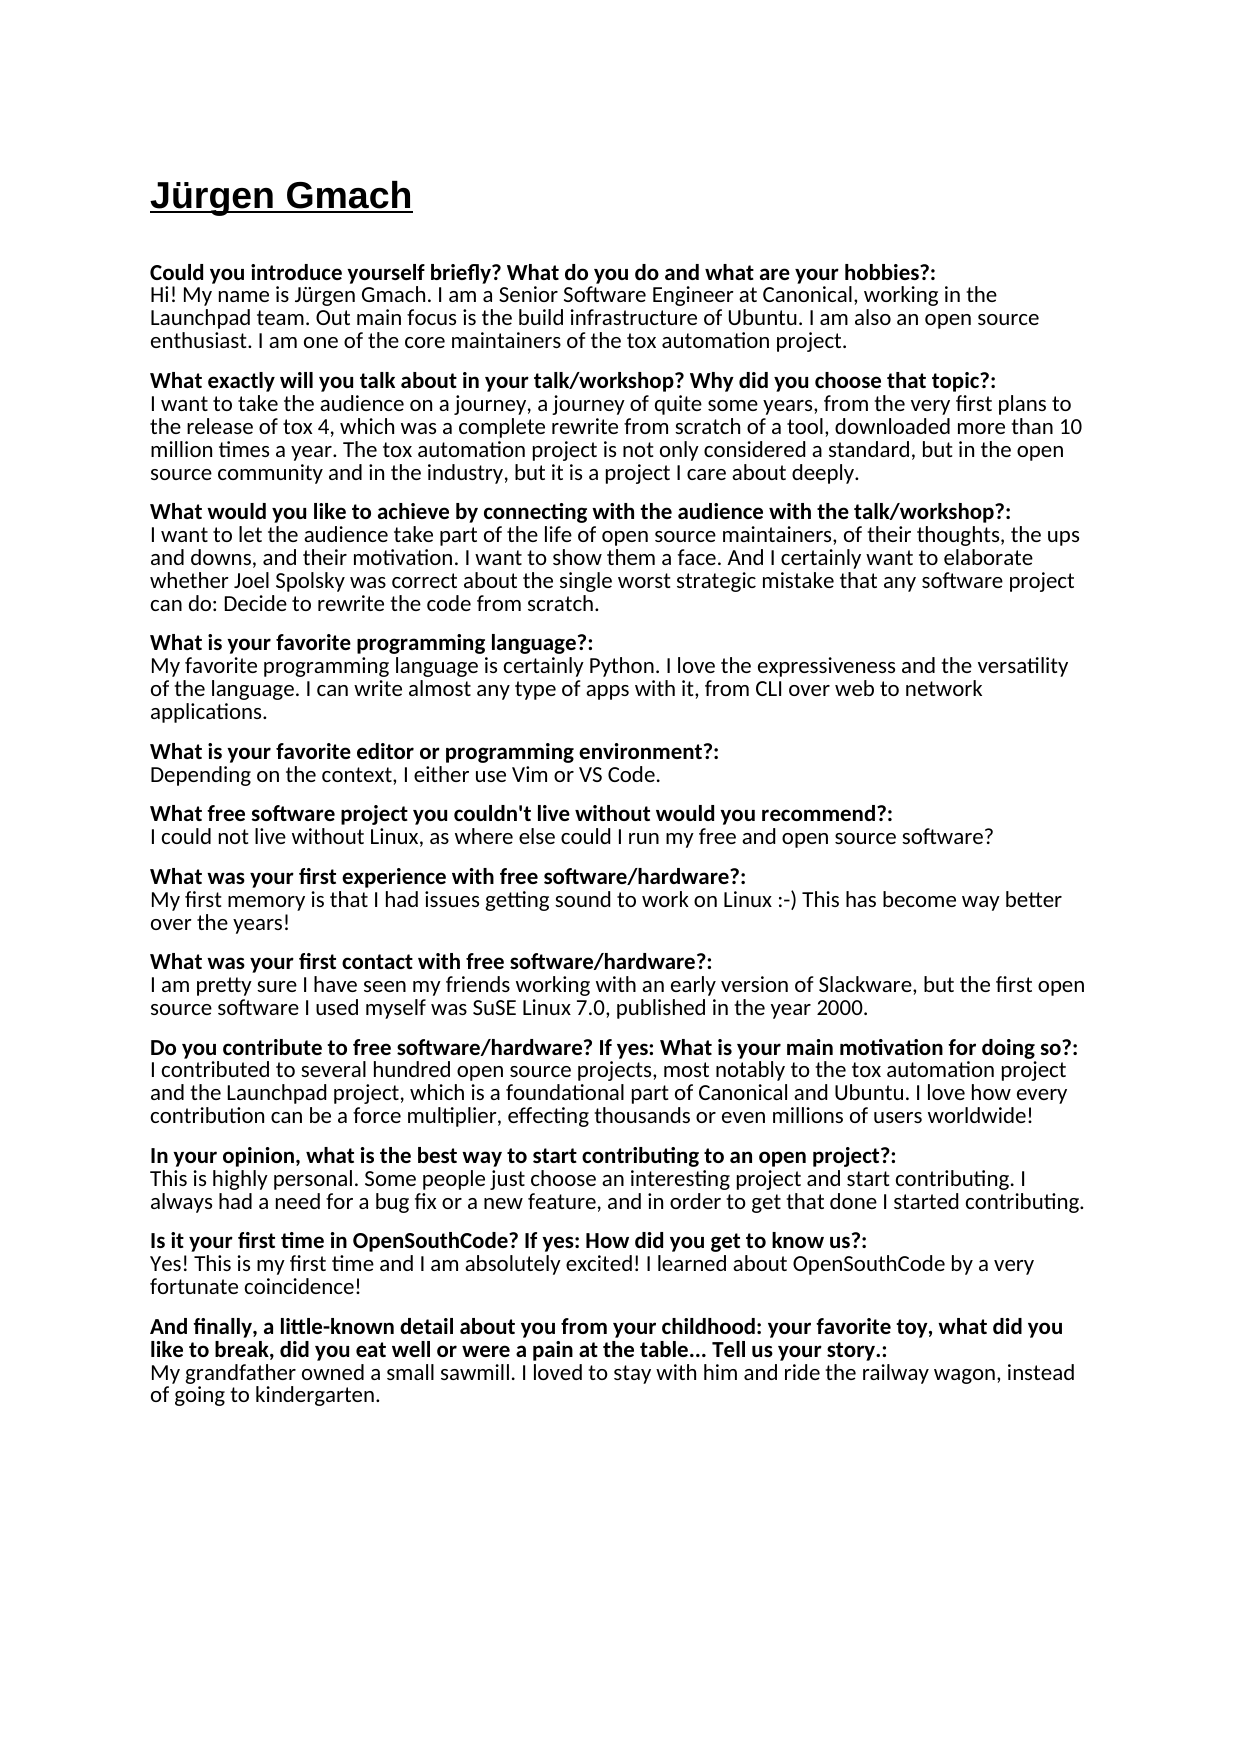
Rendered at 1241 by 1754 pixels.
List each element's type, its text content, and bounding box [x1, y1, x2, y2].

text Do you contribute to free software/hardware? If yes: What is your main motivation for doing so?: I contributed to several hundred open source projects, most notably to the tox automation project and the Launchpad project, which is a foundational part of Canonical and Ubuntu. I love how every contribution can be a force multiplier, effecting thousands or even millions of users worldwide! [150, 1038, 1090, 1129]
text And finally, a little-known detail about you from your childhood: your favorite toy, what did you like to break, did you eat well or were a pain at the table... Tell us your story.: My grandfather owned a small sawmill. I loved to stay with him and ride the railway wagon, instead of going to kindergarten. [150, 1317, 1090, 1408]
subtitle Jürgen Gmach [150, 175, 1090, 217]
text Could you introduce yourself briefly? What do you do and what are your hobbies?: Hi! My name is Jürgen Gmach. I am a Senior Software Engineer at Canonical, working in the Launchpad team. Out main focus is the build infrastructure of Ubuntu. I am also an open source enthusiast. I am one of the core maintainers of the tox automation project. [150, 263, 1090, 354]
text What would you like to achieve by connecting with the audience with the talk/workshop?: I want to let the audience take part of the life of open source maintainers, of their thoughts, the ups and downs, and their motivation. I want to show them a face. And I certainly want to elaborate whether Joel Spolsky was correct about the single worst strategic mistake that any software project can do: Decide to rewrite the code from scratch. [150, 502, 1090, 617]
text What is your favorite programming language?: My favorite programming language is certainly Python. I love the expressiveness and the versatility of the language. I can write almost any type of apps with it, from CLI over web to network applications. [150, 633, 1090, 725]
text What was your first contact with free software/hardware?: I am pretty sure I have seen my friends working with an early version of Slackware, but the first open source software I used myself was SuSE Linux 7.0, published in the year 2000. [150, 952, 1090, 1021]
text What free software project you couldn't live without would you recommend?: I could not live without Linux, as where else could I run my free and open source software? [150, 804, 1090, 850]
text What is your favorite editor or programming environment?: Depending on the context, I either use Vim or VS Code. [150, 742, 1090, 788]
text Is it your first time in OpenSouthCode? If yes: How did you get to know us?: Yes! This is my first time and I am absolutely excited! I learned about OpenSouthCode by a very fortunate coincidence! [150, 1231, 1090, 1300]
text What exactly will you talk about in your talk/workshop? Why did you choose that topic?: I want to take the audience on a journey, a journey of quite some years, from the very first plans to the release of tox 4, which was a complete rewrite from scratch of a tool, downloaded more than 10 million times a year. The tox automation project is not only considered a standard, but in the open source community and in the industry, but it is a project I care about deeply. [150, 371, 1090, 486]
text In your opinion, what is the best way to start contributing to an open project?: This is highly personal. Some people just choose an interesting project and start contributing. I always had a need for a bug fix or a new feature, and in order to get that done I started contributing. [150, 1146, 1090, 1215]
text What was your first experience with free software/hardware?: My first memory is that I had issues getting sound to work on Linux :-) This has become way better over the years! [150, 867, 1090, 936]
